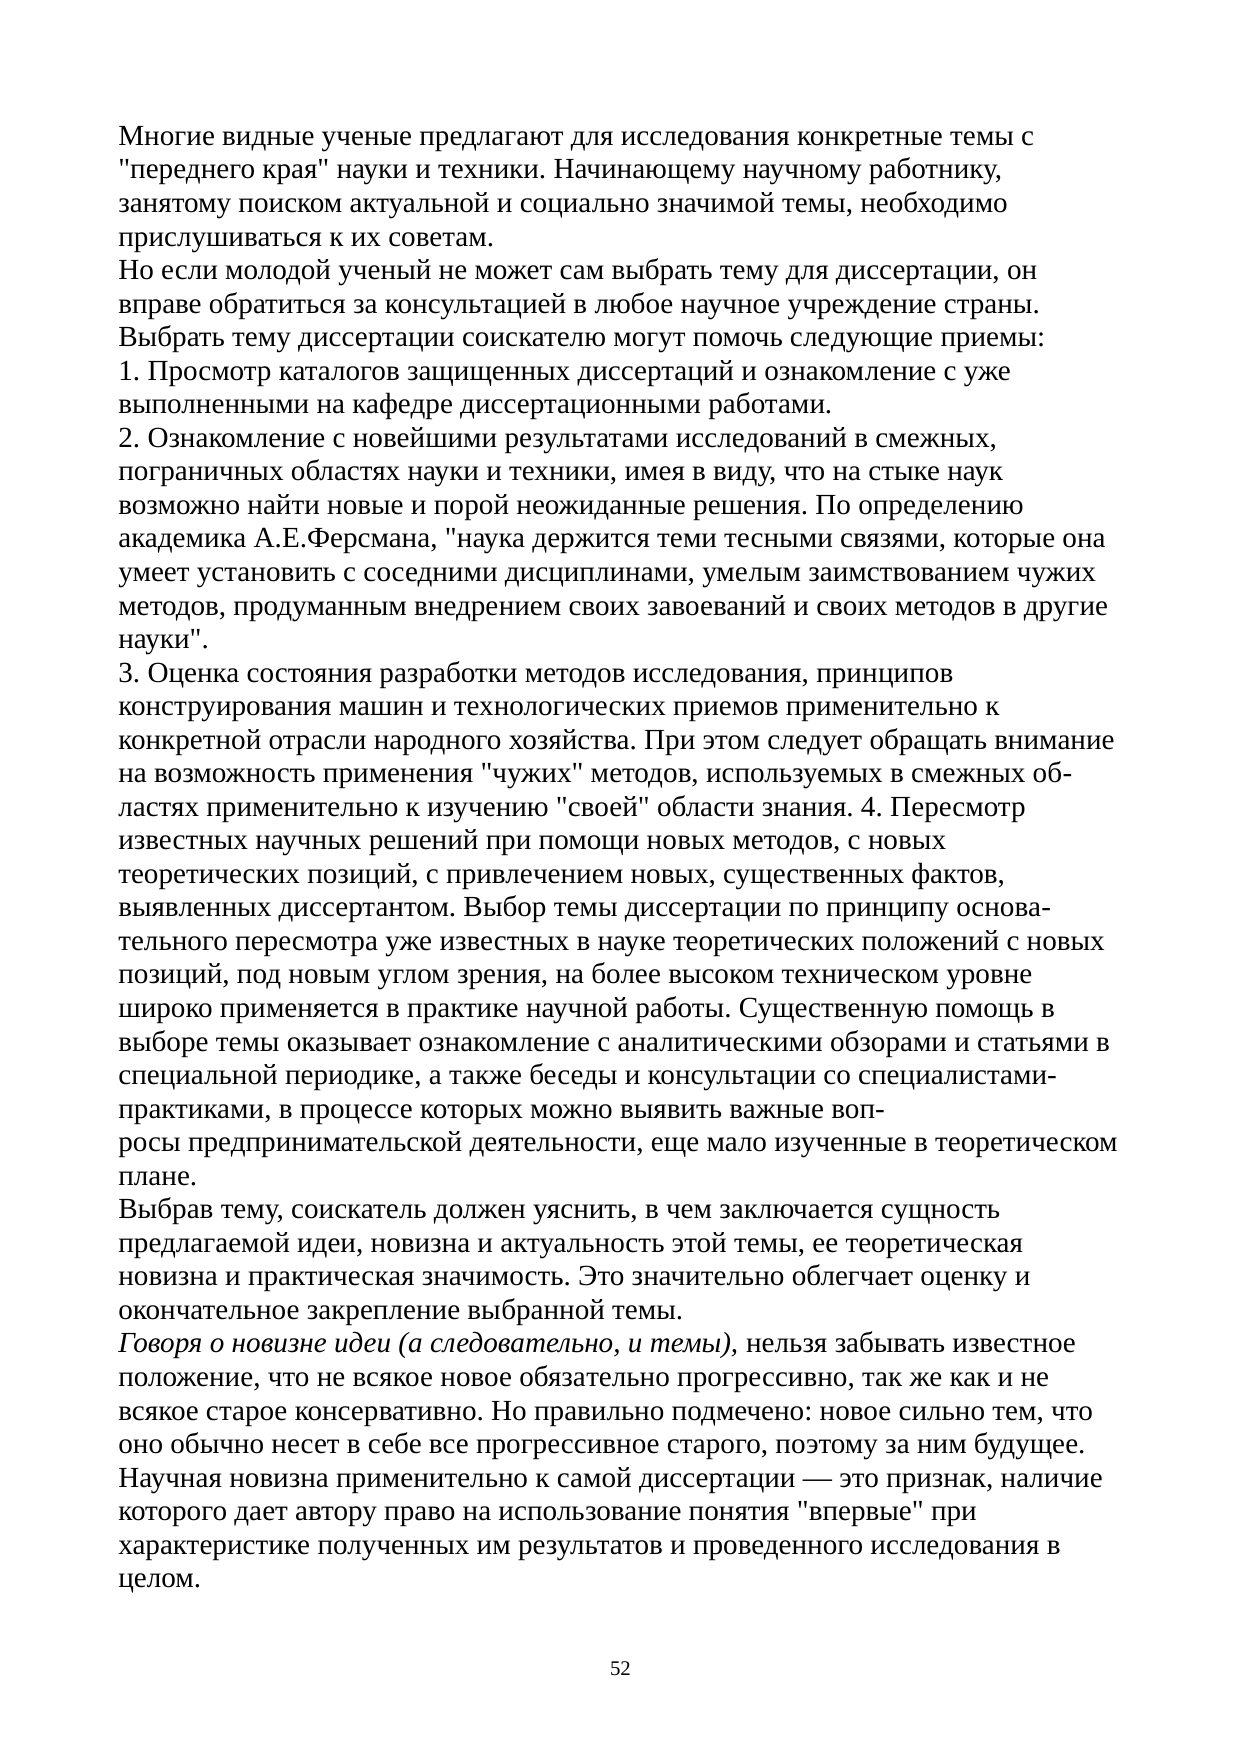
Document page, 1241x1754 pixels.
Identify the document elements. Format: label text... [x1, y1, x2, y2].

text Но если молодой ученый не может сам выбрать тему для диссертации, он вправе обратиться за консультацией в любое научное учреждение страны. [118, 252, 1122, 319]
text Многие видные ученые предлагают для исследования конк­ретные темы с "переднего края" науки и техники. Начинающему научному работнику, занятому поиском актуальной и социально значимой темы, необходимо прислушиваться к их советам. [118, 118, 1122, 252]
text 2. Ознакомление с новейшими результатами исследований в смежных, пограничных областях науки и техники, имея в виду, что на стыке наук возможно найти новые и по­рой неожиданные решения. По определению академика А.Е.Ферсмана, "наука держится теми тесными связями, ко­торые она умеет установить с соседними дисциплинами, уме­лым заимствованием чужих методов, продуманным внедре­нием своих завоеваний и своих методов в другие науки". [118, 420, 1122, 655]
text Выбрав тему, соискатель должен уяснить, в чем заключа­ется сущность предлагаемой идеи, новизна и актуальность этой темы, ее теоретическая новизна и практическая значимость. Это значительно облегчает оценку и окончательное закрепление вы­бранной темы. [118, 1191, 1122, 1326]
text Говоря о новизне идеи (а следовательно, и темы), нель­зя забывать известное положение, что не всякое новое обяза­тельно прогрессивно, так же как и не всякое старое консер­вативно. Но правильно подмечено: новое сильно тем, что оно обычно несет в себе все прогрессивное старого, поэтому за ним будущее. [118, 1326, 1122, 1460]
text росы предпринимательской деятельности, еще мало изученные в теоретическом плане. [118, 1124, 1122, 1191]
text 1. Просмотр каталогов защищенных диссертаций и ознаком­ление с уже выполненными на кафедре диссертационны­ми работами. [118, 353, 1122, 420]
text 3. Оценка состояния разработки методов исследования, прин­ципов конструирования машин и технологических приемов применительно к конкретной отрасли народного хозяйст­ва. При этом следует обращать внимание на возможность применения "чужих" методов, используемых в смежных об­ластях применительно к изучению "своей" области знания. 4. Пересмотр известных научных решений при помощи но­вых методов, с новых теоретических позиций, с привле­чением новых, существенных фактов, выявленных дис­сертантом. Выбор темы диссертации по принципу основа­тельного пересмотра уже известных в науке теоретиче­ских положений с новых позиций, под новым углом зре­ния, на более высоком техническом уровне широко при­меняется в практике научной работы. Существенную помощь в выборе темы оказывает ознаком­ление с аналитическими обзорами и статьями в специальной периодике, а также беседы и консультации со специалистами-практиками, в процессе которых можно выявить важные воп- [118, 655, 1122, 1124]
text Выбрать тему диссертации соискателю могут помочь сле­дующие приемы: [118, 319, 1122, 353]
text Научная новизна применительно к самой диссертации — это признак, наличие которого дает автору право на исполь­зование понятия "впервые" при характеристике полученных им результатов и проведенного исследования в целом. [118, 1460, 1122, 1594]
